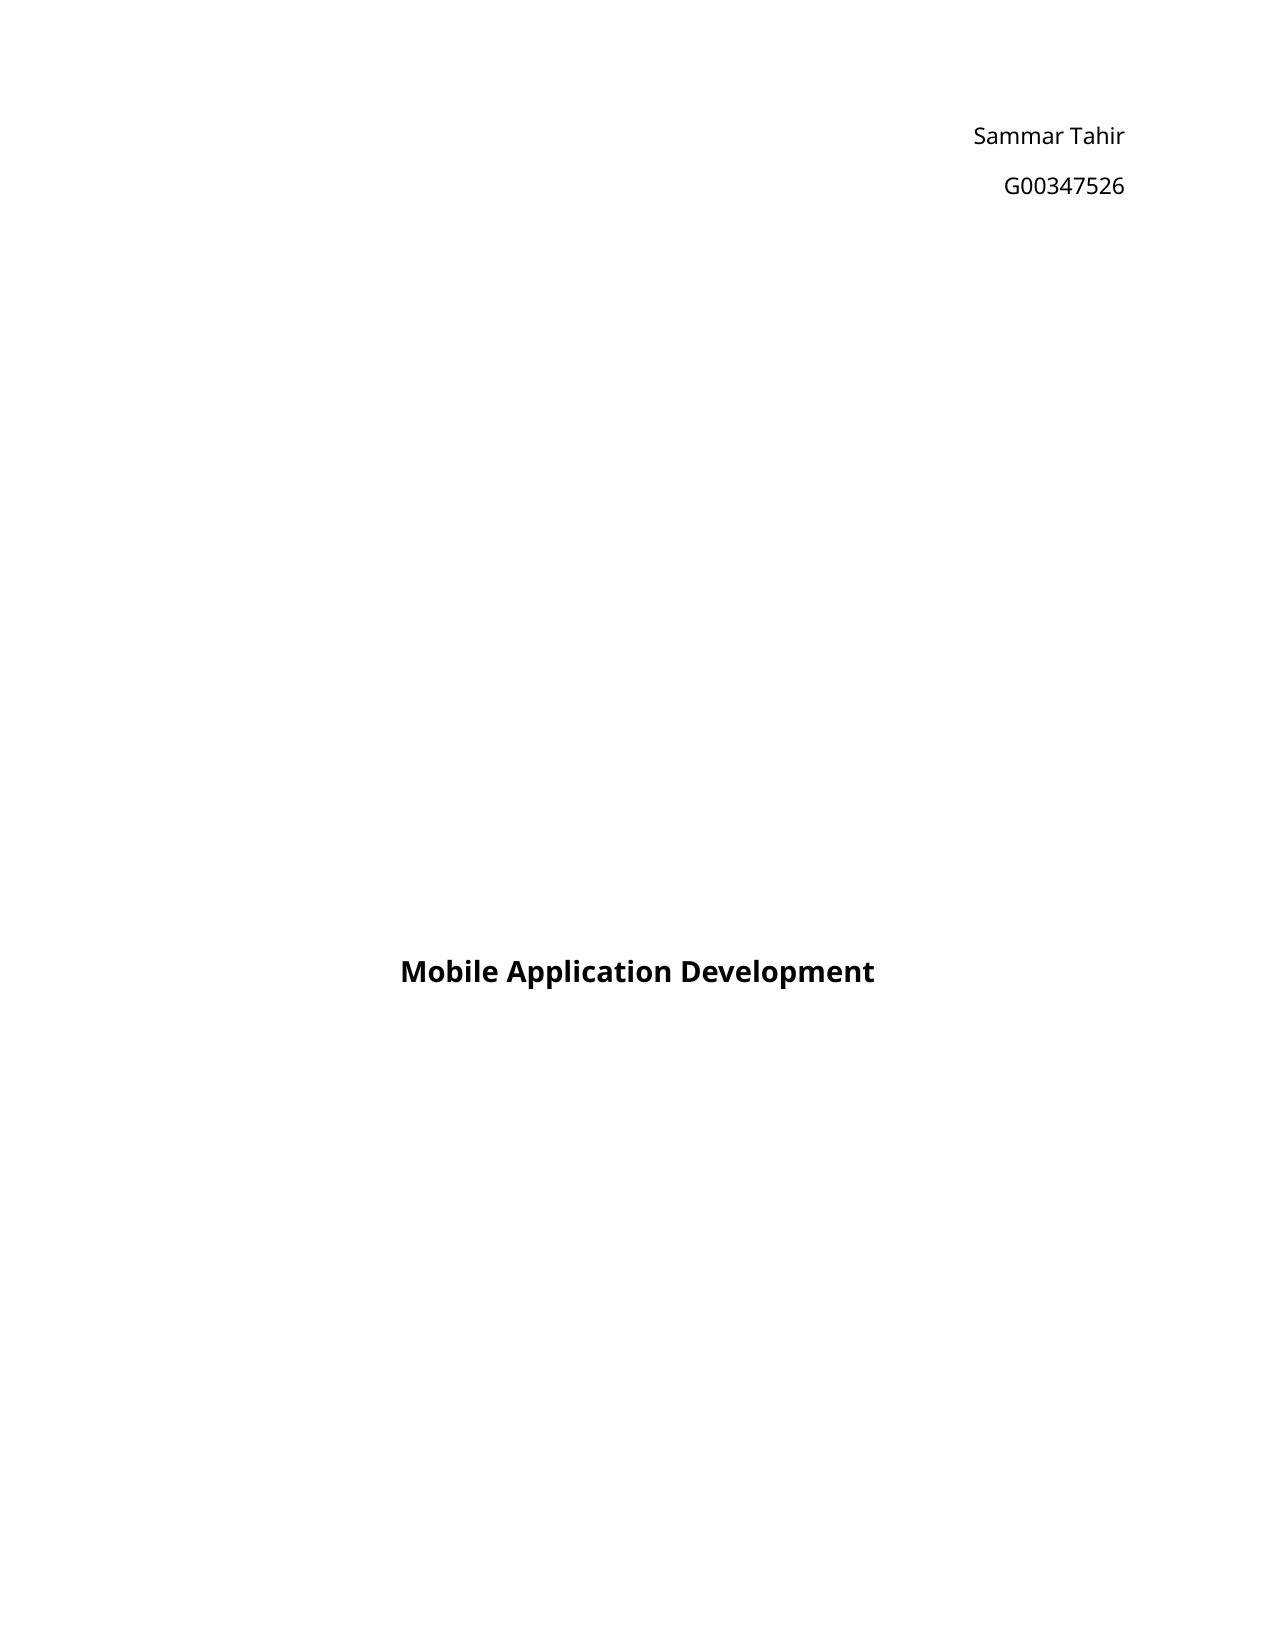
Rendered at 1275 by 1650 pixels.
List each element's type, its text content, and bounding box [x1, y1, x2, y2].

title Mobile Application Development [150, 951, 1125, 991]
text Sammar Tahir [225, 120, 1125, 151]
text G00347526 [225, 170, 1125, 201]
